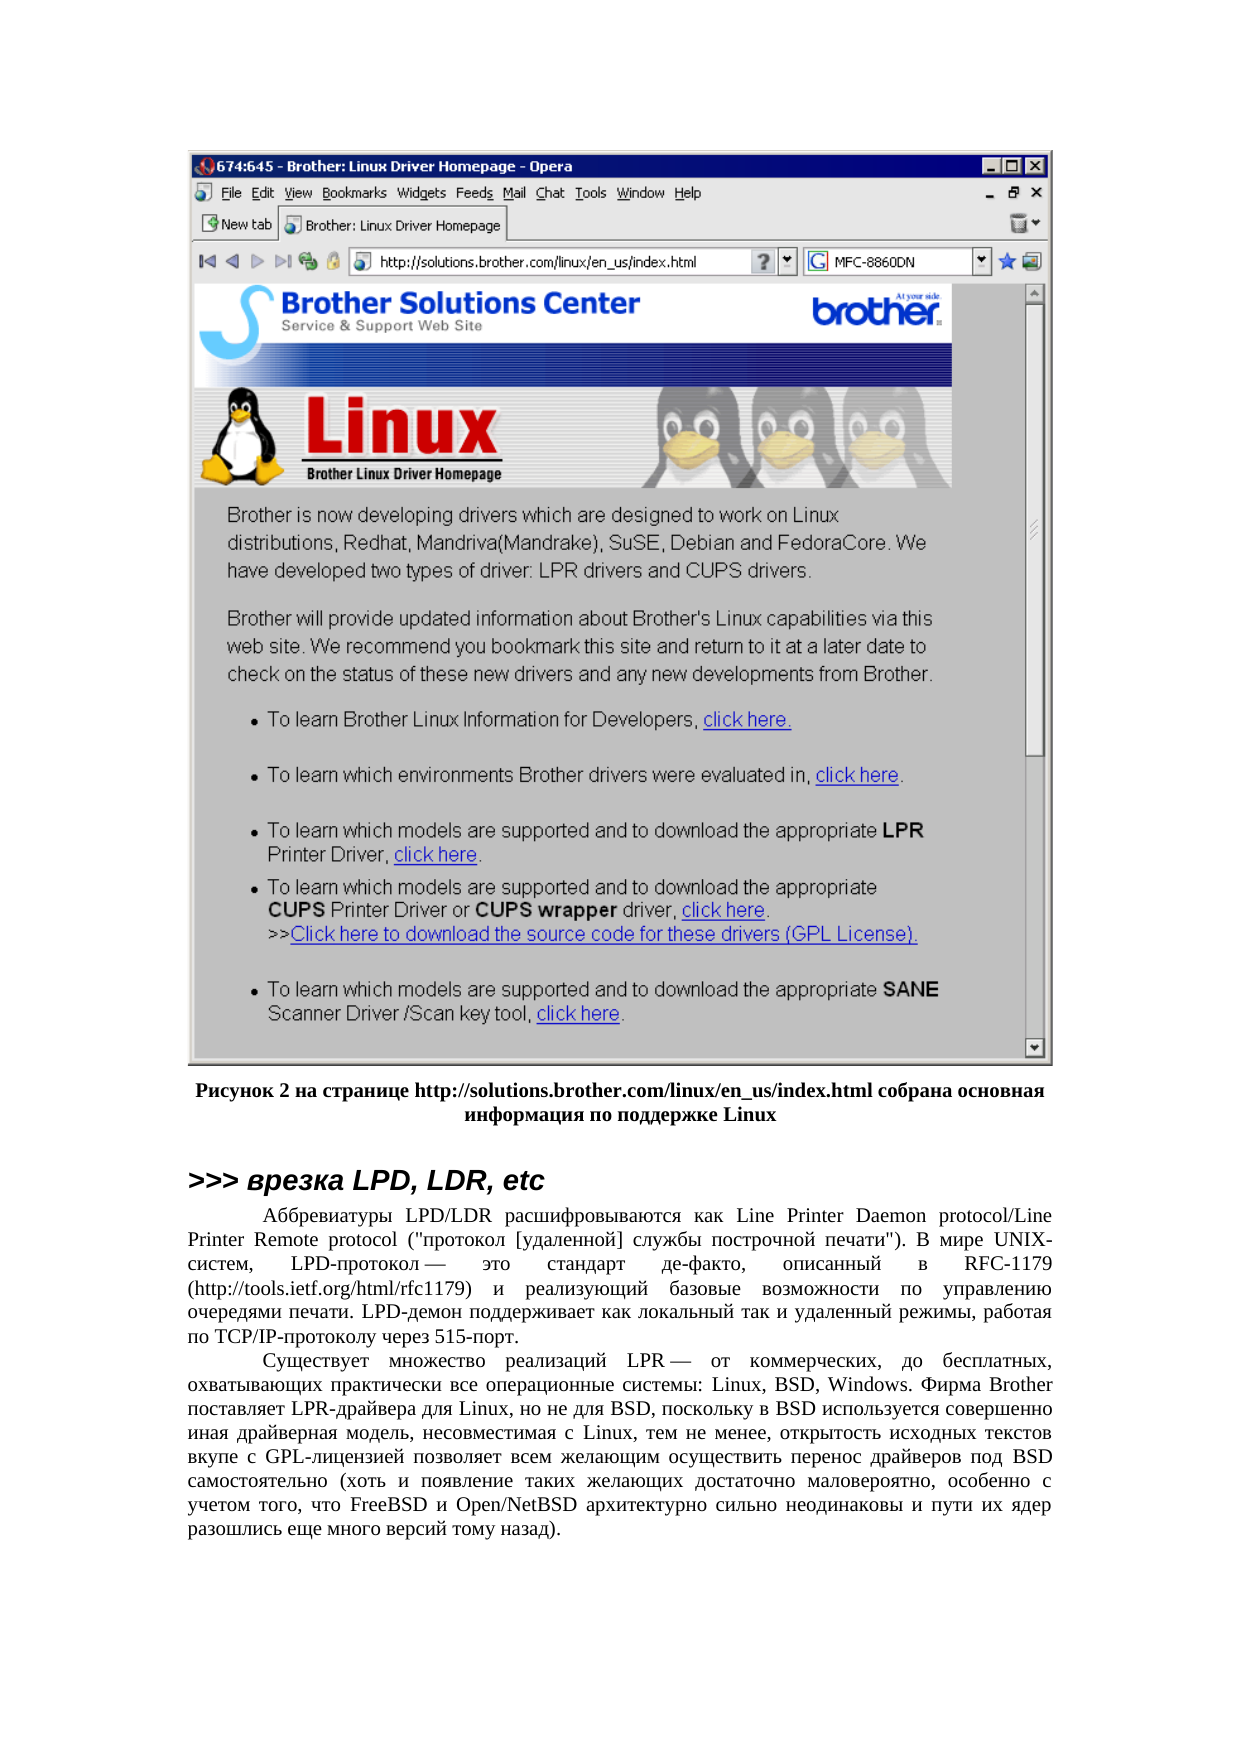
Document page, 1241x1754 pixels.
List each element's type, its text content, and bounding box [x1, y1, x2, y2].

text Существует множество реализаций LPR — от коммерческих, до бесплатных, охватывающих практически все операционные системы: Linux, BSD, Windows. Фирма Brother поставляет LPR-драйвера для Linux, но не для BSD, поскольку в BSD используется совершенно иная драйверная модель, несовместимая с Linux, тем не менее, открытость исходных текстов вкупе с GPL-лицензией позволяет всем желающим осуществить перенос драйверов под BSD самостоятельно (хоть и появление таких желающих достаточно маловероятно, особенно с учетом того, что FreeBSD и Open/NetBSD архитектурно сильно неодинаковы и пути их ядер разошлись еще много версий тому назад). [187, 1348, 1053, 1540]
picture [187, 150, 1053, 1066]
text Аббревиатуры LPD/LDR расшифровываются как Line Printer Daemon protocol/Line Printer Remote protocol ("протокол [удаленной] службы построчной печати"). В мире UNIX-систем, LPD-протокол — это стандарт де-факто, описанный в RFC-1179 (http://tools.ietf.org/html/rfc1179) и реализующий базовые возможности по управлению очередями печати. LPD-демон поддерживает как локальный так и удаленный режимы, работая по TCP/IP-протоколу через 515-порт. [187, 1203, 1053, 1348]
text Рисунок 2 на странице http://solutions.brother.com/linux/en_us/index.html собрана основная информация по поддержке Linux [187, 1078, 1053, 1126]
subtitle >>> врезка LPD, LDR, etc [187, 1163, 1053, 1197]
